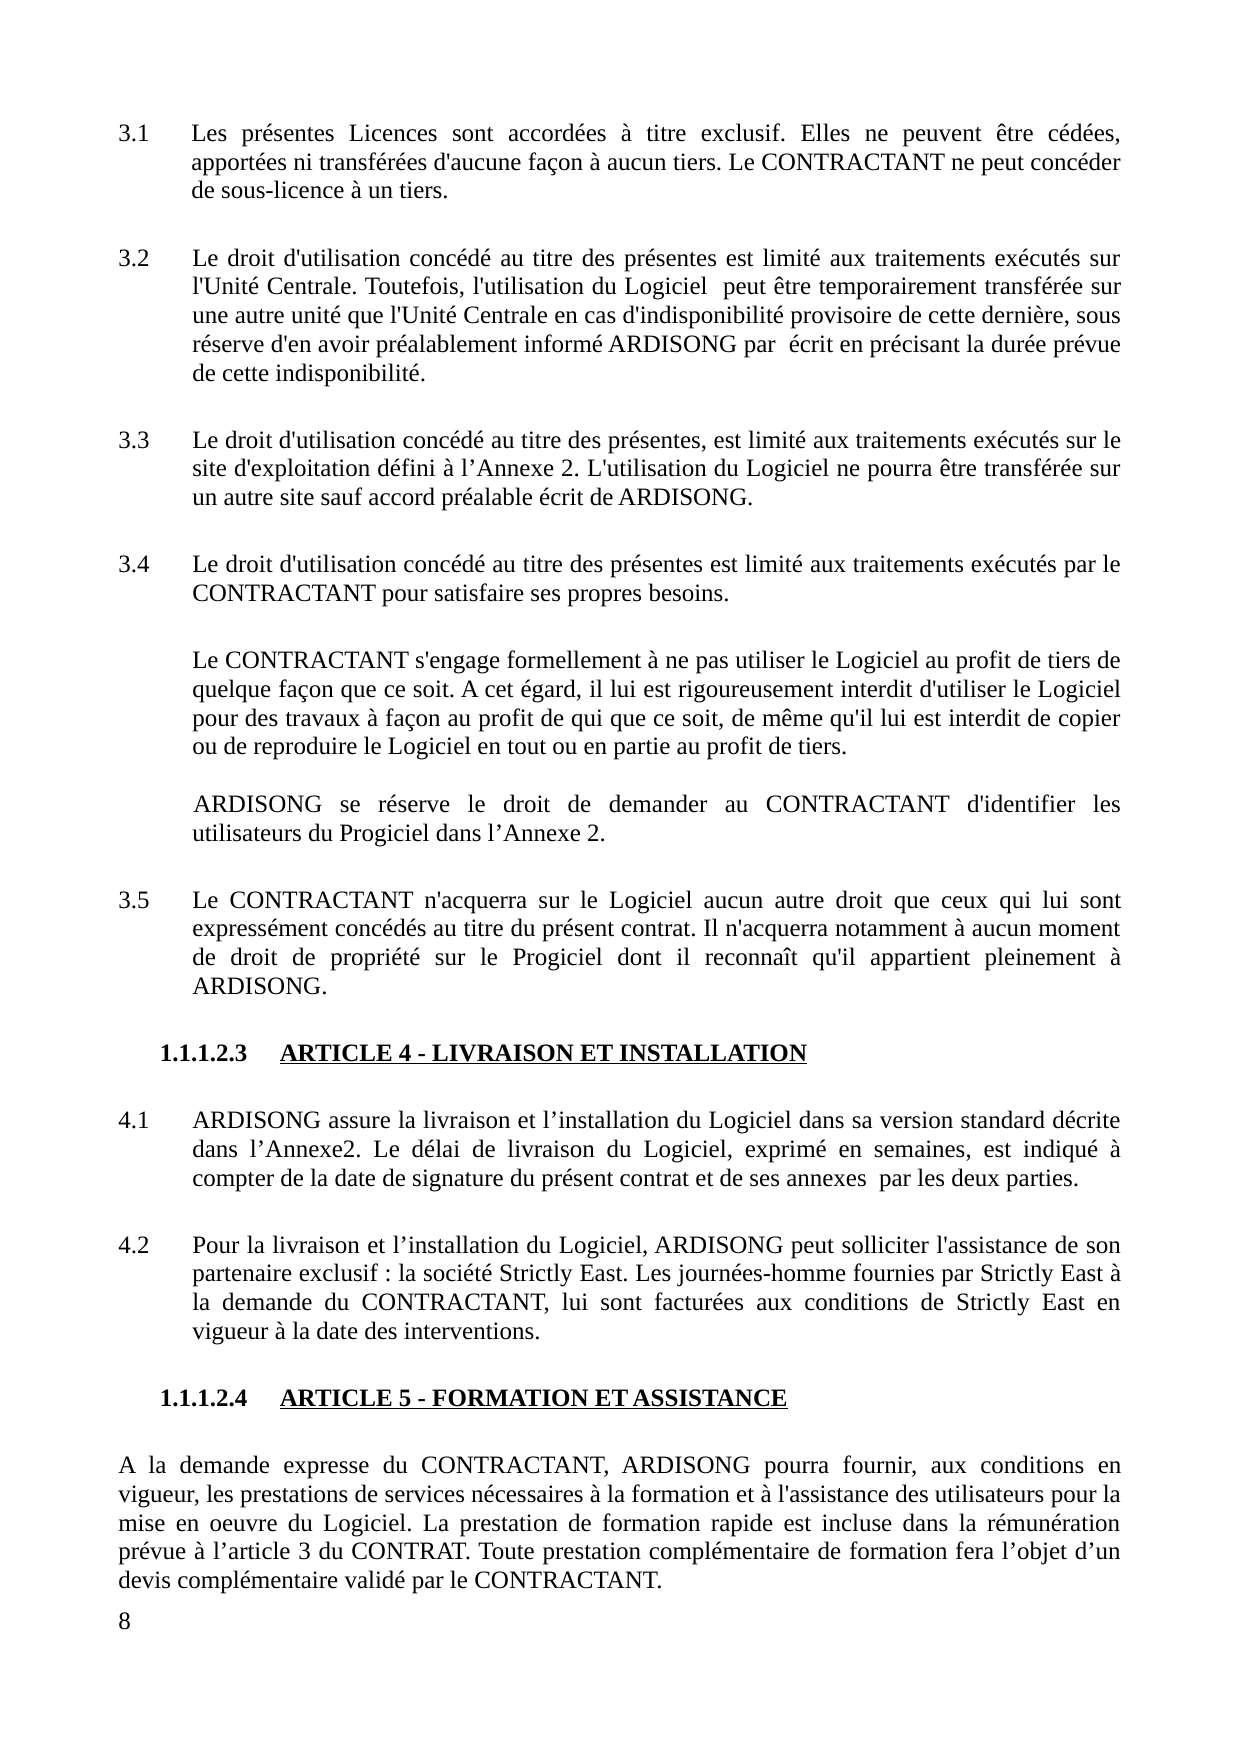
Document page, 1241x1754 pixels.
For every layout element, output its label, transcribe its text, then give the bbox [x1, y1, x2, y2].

text 3.4 Le droit d'utilisation concédé au titre des présentes est limité aux traitements exécutés par le CONTRACTANT pour satisfaire ses propres besoins. [118, 549, 1122, 607]
subtitle ARTICLE 4 - LIVRAISON ET INSTALLATION [159, 1038, 1122, 1067]
text Le CONTRACTANT s'engage formellement à ne pas utiliser le Logiciel au profit de tiers de quelque façon que ce soit. A cet égard, il lui est rigoureusement interdit d'utiliser le Logiciel pour des travaux à façon au profit de qui que ce soit, de même qu'il lui est interdit de copier ou de reproduire le Logiciel en tout ou en partie au profit de tiers. [192, 645, 1122, 760]
text A la demande expresse du CONTRACTANT, ARDISONG pourra fournir, aux conditions en vigueur, les prestations de services nécessaires à la formation et à l'assistance des utilisateurs pour la mise en oeuvre du Logiciel. La prestation de formation rapide est incluse dans la rémunération prévue à l’article 3 du CONTRAT. Toute prestation complémentaire de formation fera l’objet d’un devis complémentaire validé par le CONTRACTANT. [118, 1450, 1122, 1594]
list Les présentes Licences sont accordées à titre exclusif. Elles ne peuvent être cédées, apportées ni transférées d'aucune façon à aucun tiers. Le CONTRACTANT ne peut concéder de sous-licence à un tiers. [118, 118, 1122, 204]
text 4.1 ARDISONG assure la livraison et l’installation du Logiciel dans sa version standard décrite dans l’Annexe2. Le délai de livraison du Logiciel, exprimé en semaines, est indiqué à compter de la date de signature du présent contrat et de ses annexes par les deux parties. [118, 1105, 1122, 1191]
text 3.2 Le droit d'utilisation concédé au titre des présentes est limité aux traitements exécutés sur l'Unité Centrale. Toutefois, l'utilisation du Logiciel peut être temporairement transférée sur une autre unité que l'Unité Centrale en cas d'indisponibilité provisoire de cette dernière, sous réserve d'en avoir préalablement informé ARDISONG par écrit en précisant la durée prévue de cette indisponibilité. [118, 243, 1122, 386]
text 4.2 Pour la livraison et l’installation du Logiciel, ARDISONG peut solliciter l'assistance de son partenaire exclusif : la société Strictly East. Les journées-homme fournies par Strictly East à la demande du CONTRACTANT, lui sont facturées aux conditions de Strictly East en vigueur à la date des interventions. [118, 1230, 1122, 1345]
text 3.5 Le CONTRACTANT n'acquerra sur le Logiciel aucun autre droit que ceux qui lui sont expressément concédés au titre du présent contrat. Il n'acquerra notamment à aucun moment de droit de propriété sur le Progiciel dont il reconnaît qu'il appartient pleinement à ARDISONG. [118, 885, 1122, 1000]
text ARDISONG se réserve le droit de demander au CONTRACTANT d'identifier les utilisateurs du Progiciel dans l’Annexe 2. [192, 789, 1122, 846]
text 3.3 Le droit d'utilisation concédé au titre des présentes, est limité aux traitements exécutés sur le site d'exploitation défini à l’Annexe 2. L'utilisation du Logiciel ne pourra être transférée sur un autre site sauf accord préalable écrit de ARDISONG. [118, 425, 1122, 511]
subtitle ARTICLE 5 - FORMATION ET ASSISTANCE [159, 1383, 1122, 1412]
